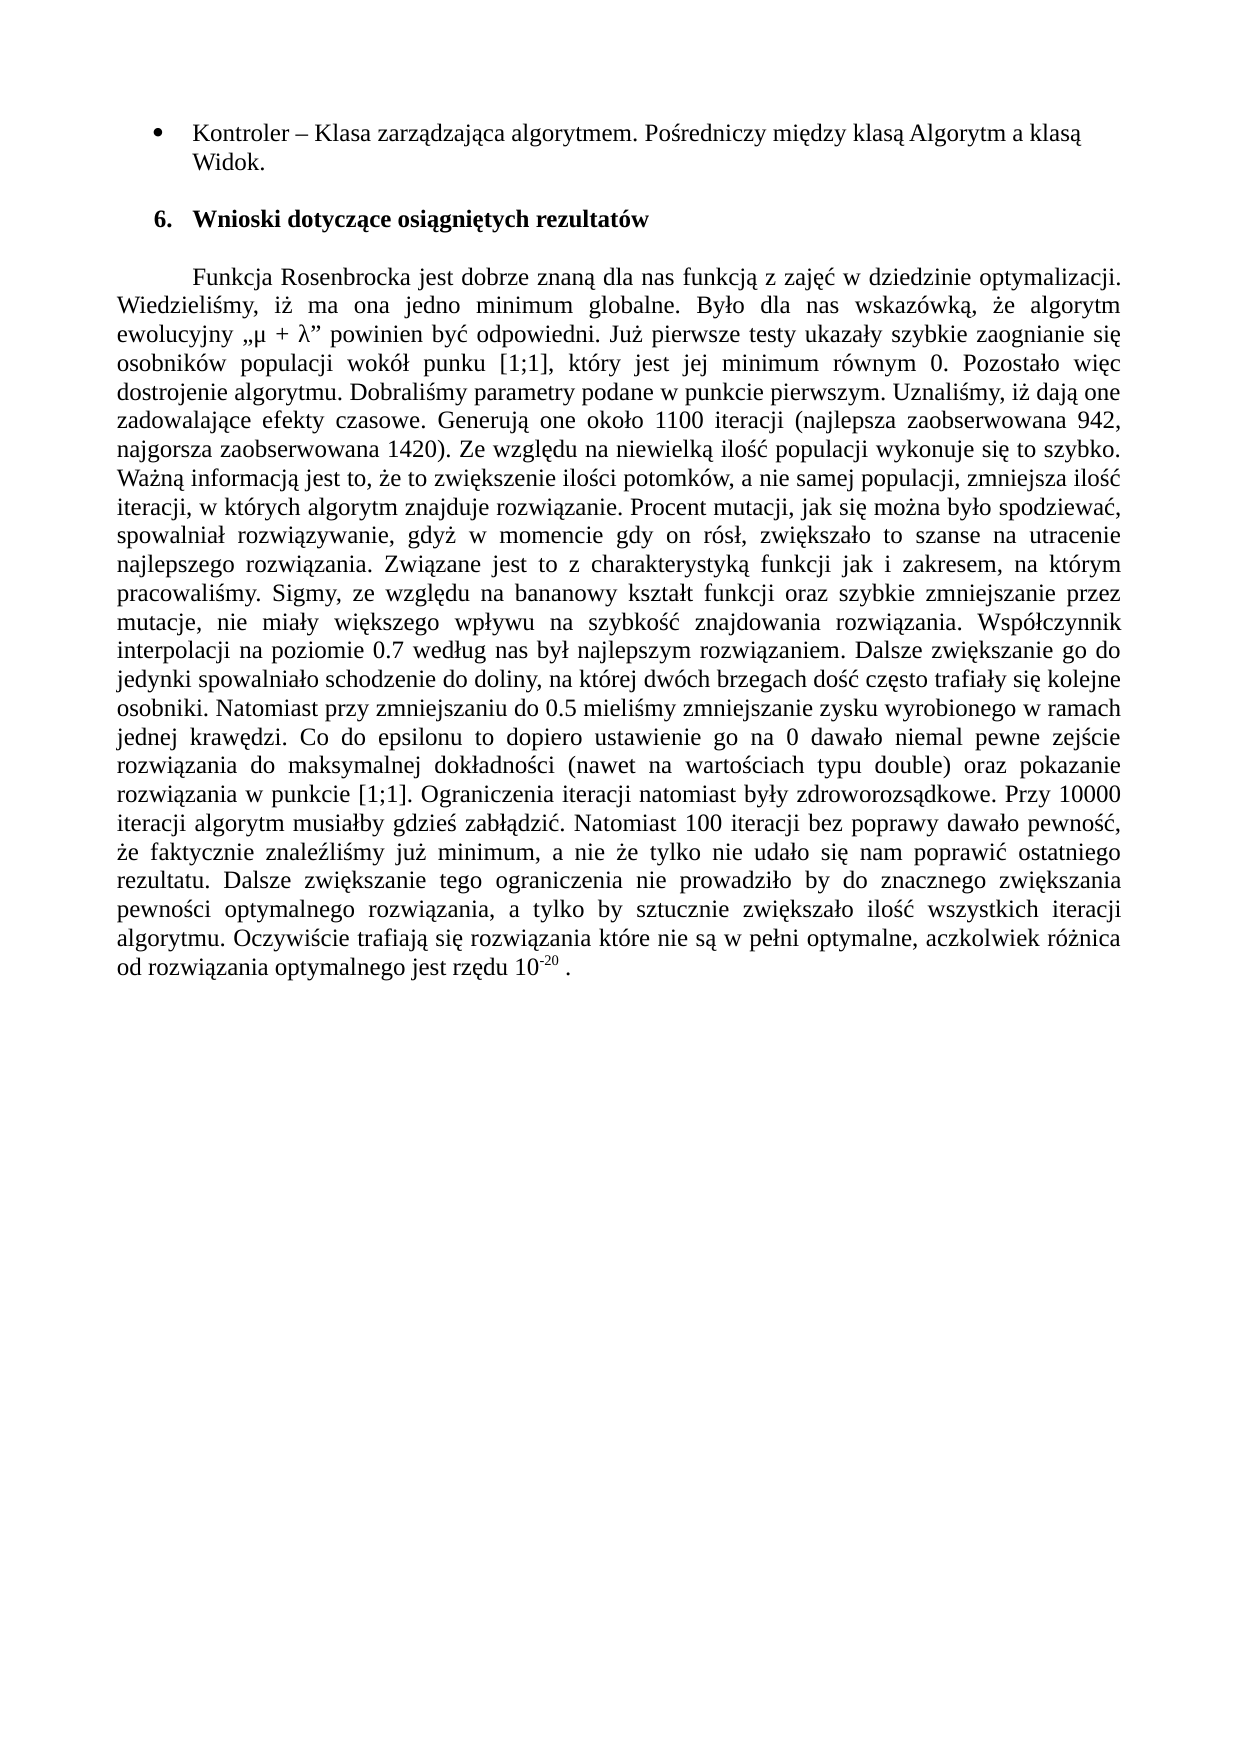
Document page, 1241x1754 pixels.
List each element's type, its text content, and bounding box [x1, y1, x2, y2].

list Wnioski dotyczące osiągniętych rezultatów [118, 204, 1122, 233]
list Kontroler – Klasa zarządzająca algorytmem. Pośredniczy między klasą Algorytm a klasą Widok. [154, 118, 1122, 176]
text Funkcja Rosenbrocka jest dobrze znaną dla nas funkcją z zajęć w dziedzinie optymalizacji. Wiedzieliśmy, iż ma ona jedno minimum globalne. Było dla nas wskazówką, że algorytm ewolucyjny „μ + λ” powinien być odpowiedni. Już pierwsze testy ukazały szybkie zaognianie się osobników populacji wokół punku [1;1], który jest jej minimum równym 0. Pozostało więc dostrojenie algorytmu. Dobraliśmy parametry podane w punkcie pierwszym. Uznaliśmy, iż dają one zadowalające efekty czasowe. Generują one około 1100 iteracji (najlepsza zaobserwowana 942, najgorsza zaobserwowana 1420). Ze względu na niewielką ilość populacji wykonuje się to szybko. Ważną informacją jest to, że to zwiększenie ilości potomków, a nie samej populacji, zmniejsza ilość iteracji, w których algorytm znajduje rozwiązanie. Procent mutacji, jak się można było spodziewać, spowalniał rozwiązywanie, gdyż w momencie gdy on rósł, zwiększało to szanse na utracenie najlepszego rozwiązania. Związane jest to z charakterystyką funkcji jak i zakresem, na którym pracowaliśmy. Sigmy, ze względu na bananowy kształt funkcji oraz szybkie zmniejszanie przez mutacje, nie miały większego wpływu na szybkość znajdowania rozwiązania. Współczynnik interpolacji na poziomie 0.7 według nas był najlepszym rozwiązaniem. Dalsze zwiększanie go do jedynki spowalniało schodzenie do doliny, na której dwóch brzegach dość często trafiały się kolejne osobniki. Natomiast przy zmniejszaniu do 0.5 mieliśmy zmniejszanie zysku wyrobionego w ramach jednej krawędzi. Co do epsilonu to dopiero ustawienie go na 0 dawało niemal pewne zejście rozwiązania do maksymalnej dokładności (nawet na wartościach typu double) oraz pokazanie rozwiązania w punkcie [1;1]. Ograniczenia iteracji natomiast były zdroworozsądkowe. Przy 10000 iteracji algorytm musiałby gdzieś zabłądzić. Natomiast 100 iteracji bez poprawy dawało pewność, że faktycznie znaleźliśmy już minimum, a nie że tylko nie udało się nam poprawić ostatniego rezultatu. Dalsze zwiększanie tego ograniczenia nie prowadziło by do znacznego zwiększania pewności optymalnego rozwiązania, a tylko by sztucznie zwiększało ilość wszystkich iteracji algorytmu. Oczywiście trafiają się rozwiązania które nie są w pełni optymalne, aczkolwiek różnica od rozwiązania optymalnego jest rzędu 10-20 . [117, 262, 1122, 981]
